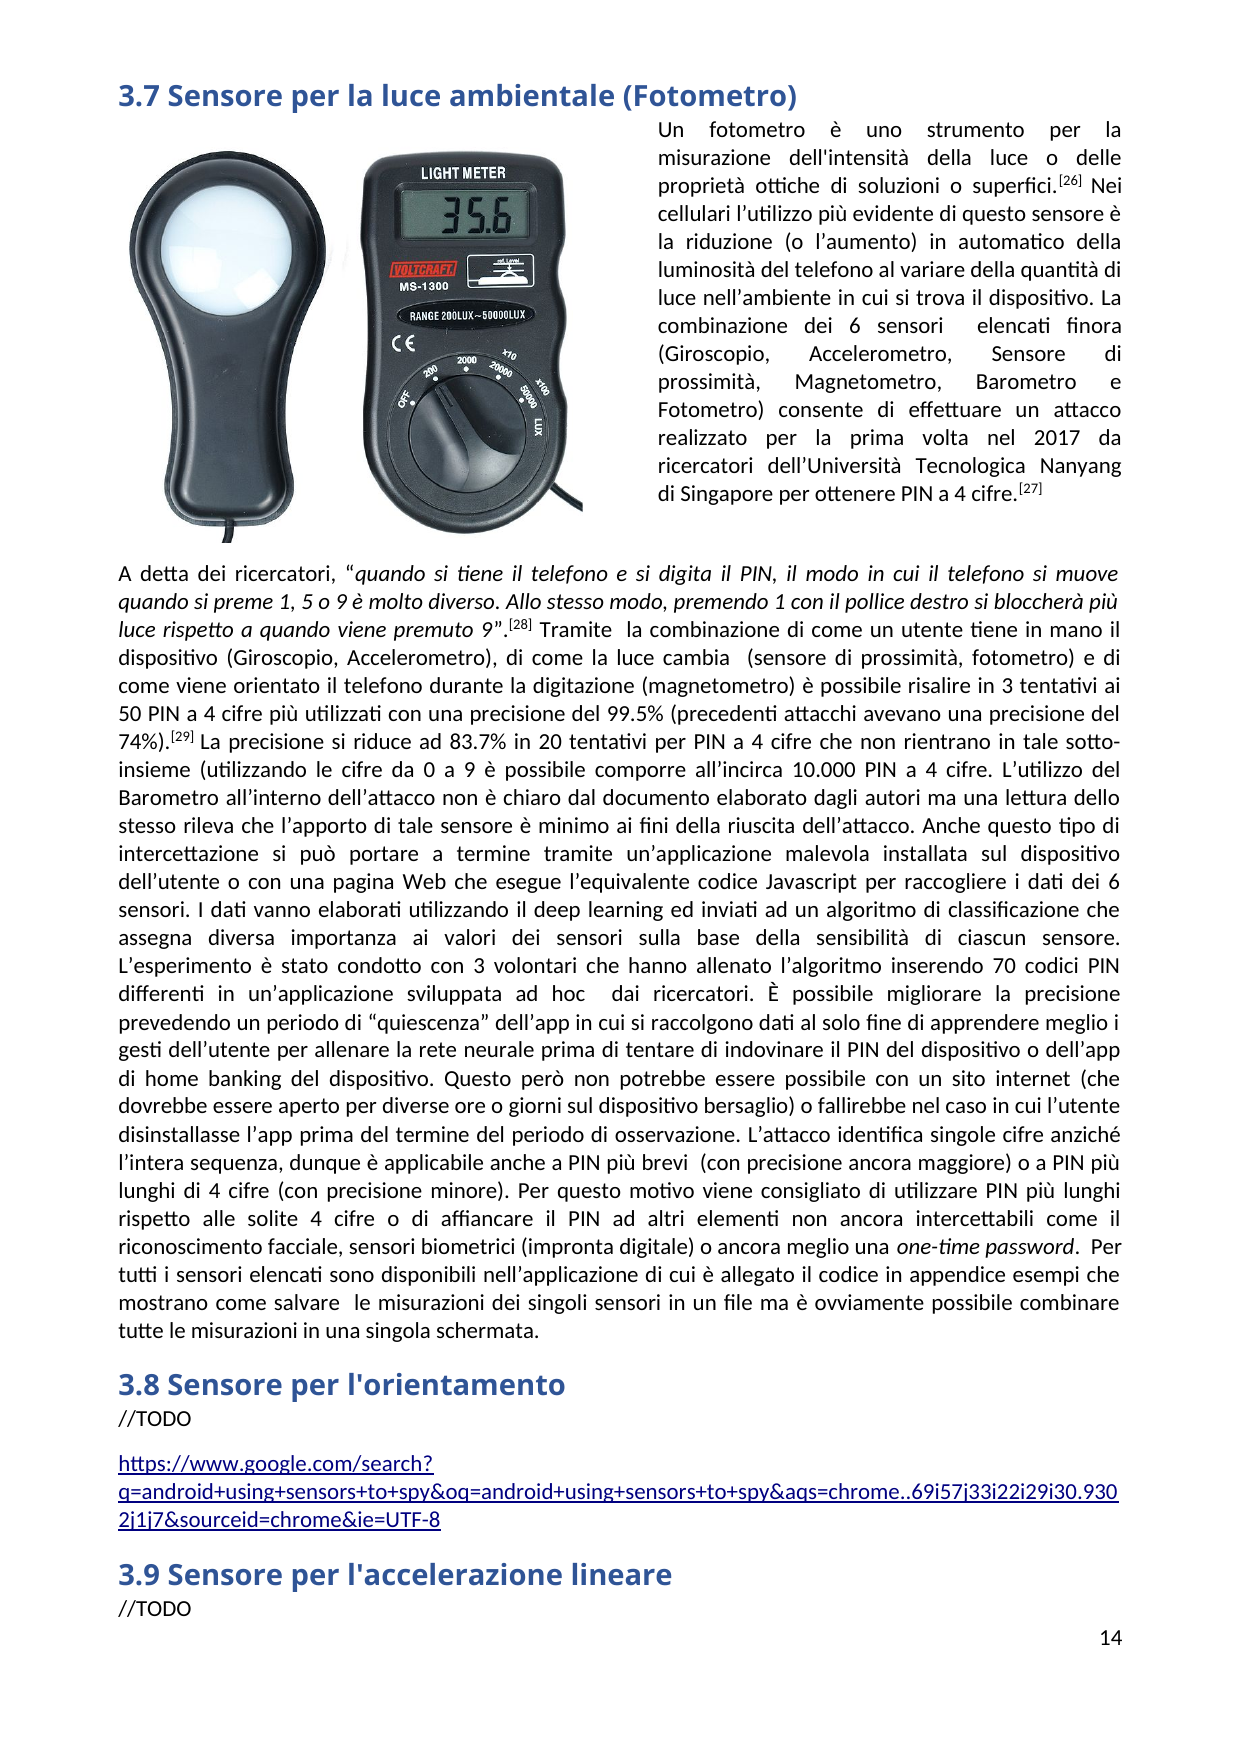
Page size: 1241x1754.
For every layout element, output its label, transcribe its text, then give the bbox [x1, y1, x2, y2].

subtitle 3.9 Sensore per l'accelerazione lineare [118, 1554, 1122, 1594]
text A detta dei ricercatori, “quando si tiene il telefono e si digita il PIN, il modo in cui il telefono si muove quando si preme 1, 5 o 9 è molto diverso. Allo stesso modo, premendo 1 con il pollice destro si bloccherà più luce rispetto a quando viene premuto 9”.[28] Tramite la combinazione di come un utente tiene in mano il dispositivo (Giroscopio, Accelerometro), di come la luce cambia (sensore di prossimità, fotometro) e di come viene orientato il telefono durante la digitazione (magnetometro) è possibile risalire in 3 tentativi ai 50 PIN a 4 cifre più utilizzati con una precisione del 99.5% (precedenti attacchi avevano una precisione del 74%).[29] La precisione si riduce ad 83.7% in 20 tentativi per PIN a 4 cifre che non rientrano in tale sotto-insieme (utilizzando le cifre da 0 a 9 è possibile comporre all’incirca 10.000 PIN a 4 cifre. L’utilizzo del Barometro all’interno dell’attacco non è chiaro dal documento elaborato dagli autori ma una lettura dello stesso rileva che l’apporto di tale sensore è minimo ai fini della riuscita dell’attacco. Anche questo tipo di intercettazione si può portare a termine tramite un’applicazione malevola installata sul dispositivo dell’utente o con una pagina Web che esegue l’equivalente codice Javascript per raccogliere i dati dei 6 sensori. I dati vanno elaborati utilizzando il deep learning ed inviati ad un algoritmo di classificazione che assegna diversa importanza ai valori dei sensori sulla base della sensibilità di ciascun sensore. L’esperimento è stato condotto con 3 volontari che hanno allenato l’algoritmo inserendo 70 codici PIN differenti in un’applicazione sviluppata ad hoc dai ricercatori. È possibile migliorare la precisione prevedendo un periodo di “quiescenza” dell’app in cui si raccolgono dati al solo fine di apprendere meglio i gesti dell’utente per allenare la rete neurale prima di tentare di indovinare il PIN del dispositivo o dell’app di home banking del dispositivo. Questo però non potrebbe essere possibile con un sito internet (che dovrebbe essere aperto per diverse ore o giorni sul dispositivo bersaglio) o fallirebbe nel caso in cui l’utente disinstallasse l’app prima del termine del periodo di osservazione. L’attacco identifica singole cifre anziché l’intera sequenza, dunque è applicabile anche a PIN più brevi (con precisione ancora maggiore) o a PIN più lunghi di 4 cifre (con precisione minore). Per questo motivo viene consigliato di utilizzare PIN più lunghi rispetto alle solite 4 cifre o di affiancare il PIN ad altri elementi non ancora intercettabili come il riconoscimento facciale, sensori biometrici (impronta digitale) o ancora meglio una one-time password. Per tutti i sensori elencati sono disponibili nell’applicazione di cui è allegato il codice in appendice esempi che mostrano come salvare le misurazioni dei singoli sensori in un file ma è ovviamente possibile combinare tutte le misurazioni in una singola schermata. [118, 559, 1122, 1344]
text https://www.google.com/search?q=android+using+sensors+to+spy&oq=android+using+sensors+to+spy&aqs=chrome..69i57j33i22i29i30.9302j1j7&sourceid=chrome&ie=UTF-8 [118, 1449, 1122, 1533]
subtitle 3.7 Sensore per la luce ambientale (Fotometro) [118, 75, 1122, 115]
subtitle 3.8 Sensore per l'orientamento [118, 1365, 1122, 1404]
text Un fotometro è uno strumento per la misurazione dell'intensità della luce o delle proprietà ottiche di soluzioni o superfici.[26] Nei cellulari l’utilizzo più evidente di questo sensore è la riduzione (o l’aumento) in automatico della luminosità del telefono al variare della quantità di luce nell’ambiente in cui si trova il dispositivo. La combinazione dei 6 sensori elencati finora (Giroscopio, Accelerometro, Sensore di prossimità, Magnetometro, Barometro e Fotometro) consente di effettuare un attacco realizzato per la prima volta nel 2017 da ricercatori dell’Università Tecnologica Nanyang di Singapore per ottenere PIN a 4 cifre.[27] [658, 115, 1122, 507]
text //TODO [118, 1404, 1122, 1432]
text //TODO [118, 1594, 1122, 1622]
